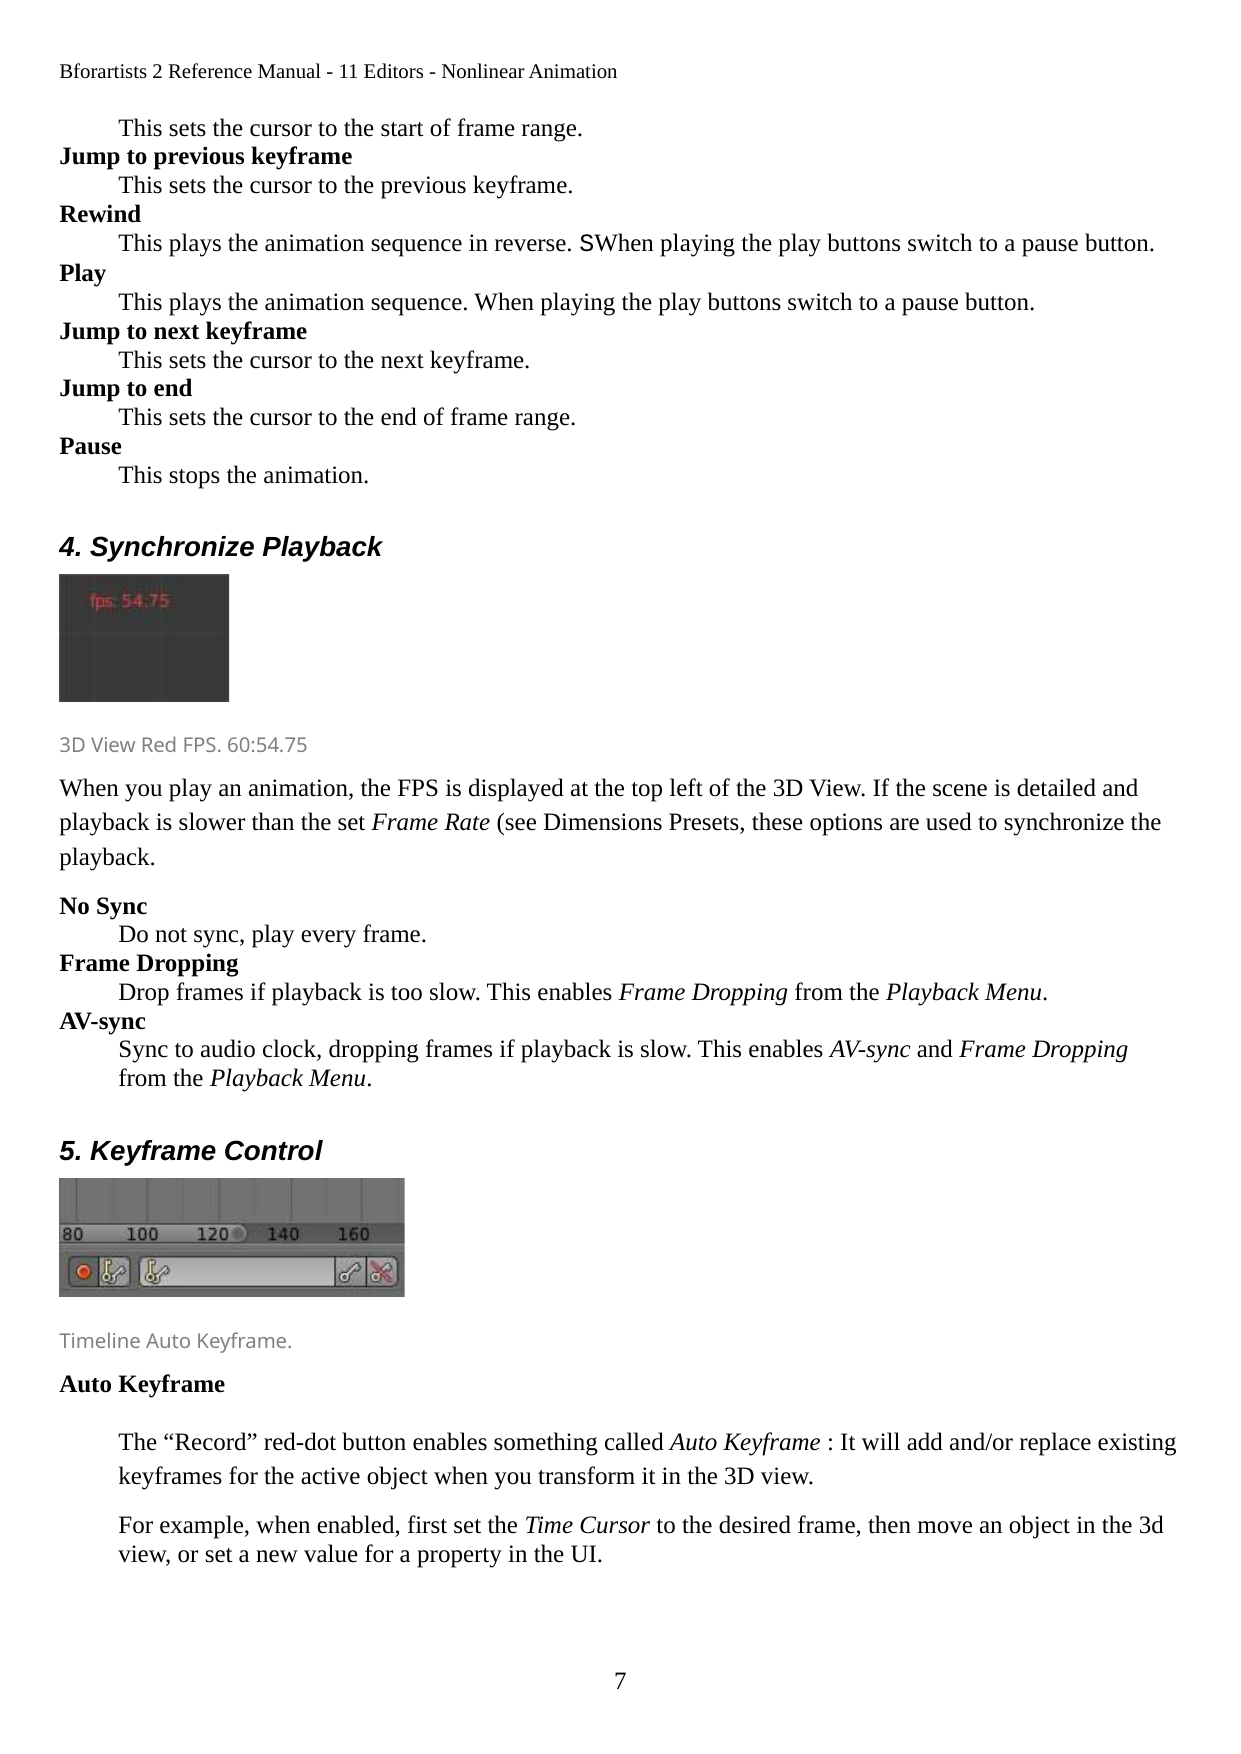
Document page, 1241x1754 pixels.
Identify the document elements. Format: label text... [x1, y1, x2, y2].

subtitle No Sync [59, 891, 1181, 919]
list This plays the animation sequence in reverse. SWhen playing the play buttons switch to a pause button. [118, 228, 1181, 258]
text The “Record” red-dot button enables something called Auto Keyframe : It will add and/or replace existing keyframes for the active object when you transform it in the 3D view. [118, 1427, 1181, 1490]
text Timeline Auto Keyframe. [59, 1323, 1181, 1354]
subtitle Rewind [59, 199, 1181, 228]
subtitle 4. Synchronize Playback [59, 530, 1181, 562]
list For example, when enabled, first set the Time Cursor to the desired frame, then move an object in the 3d view, or set a new value for a property in the UI. [118, 1510, 1181, 1568]
list This sets the cursor to the end of frame range. [118, 402, 1181, 431]
text 3D View Red FPS. 60:54.75 [59, 727, 1181, 758]
text When you play an animation, the FPS is displayed at the top left of the 3D View. If the scene is detailed and playback is slower than the set Frame Rate (see Dimensions Presets, these options are used to synchronize the playback. [59, 773, 1181, 870]
picture [59, 574, 230, 702]
subtitle Play [59, 258, 1181, 287]
subtitle Jump to next keyframe [59, 316, 1181, 345]
subtitle Frame Dropping [59, 948, 1181, 977]
list Sync to audio clock, dropping frames if playback is slow. This enables AV-sync and Frame Dropping from the Playback Menu. [118, 1034, 1181, 1092]
list This sets the cursor to the next keyframe. [118, 345, 1181, 373]
list This plays the animation sequence. When playing the play buttons switch to a pause button. [118, 287, 1181, 316]
list This sets the cursor to the previous keyframe. [118, 170, 1181, 199]
list Do not sync, play every frame. [118, 919, 1181, 948]
subtitle Auto Keyframe [59, 1369, 1181, 1397]
subtitle 5. Keyframe Control [59, 1134, 1181, 1166]
subtitle Jump to previous keyframe [59, 141, 1181, 170]
subtitle Pause [59, 431, 1181, 460]
list This sets the cursor to the start of frame range. [118, 113, 1181, 141]
list Drop frames if playback is too slow. This enables Frame Dropping from the Playback Menu. [118, 977, 1181, 1006]
subtitle Jump to end [59, 373, 1181, 402]
subtitle AV-sync [59, 1006, 1181, 1034]
picture [59, 1178, 405, 1297]
list This stops the animation. [118, 460, 1181, 488]
